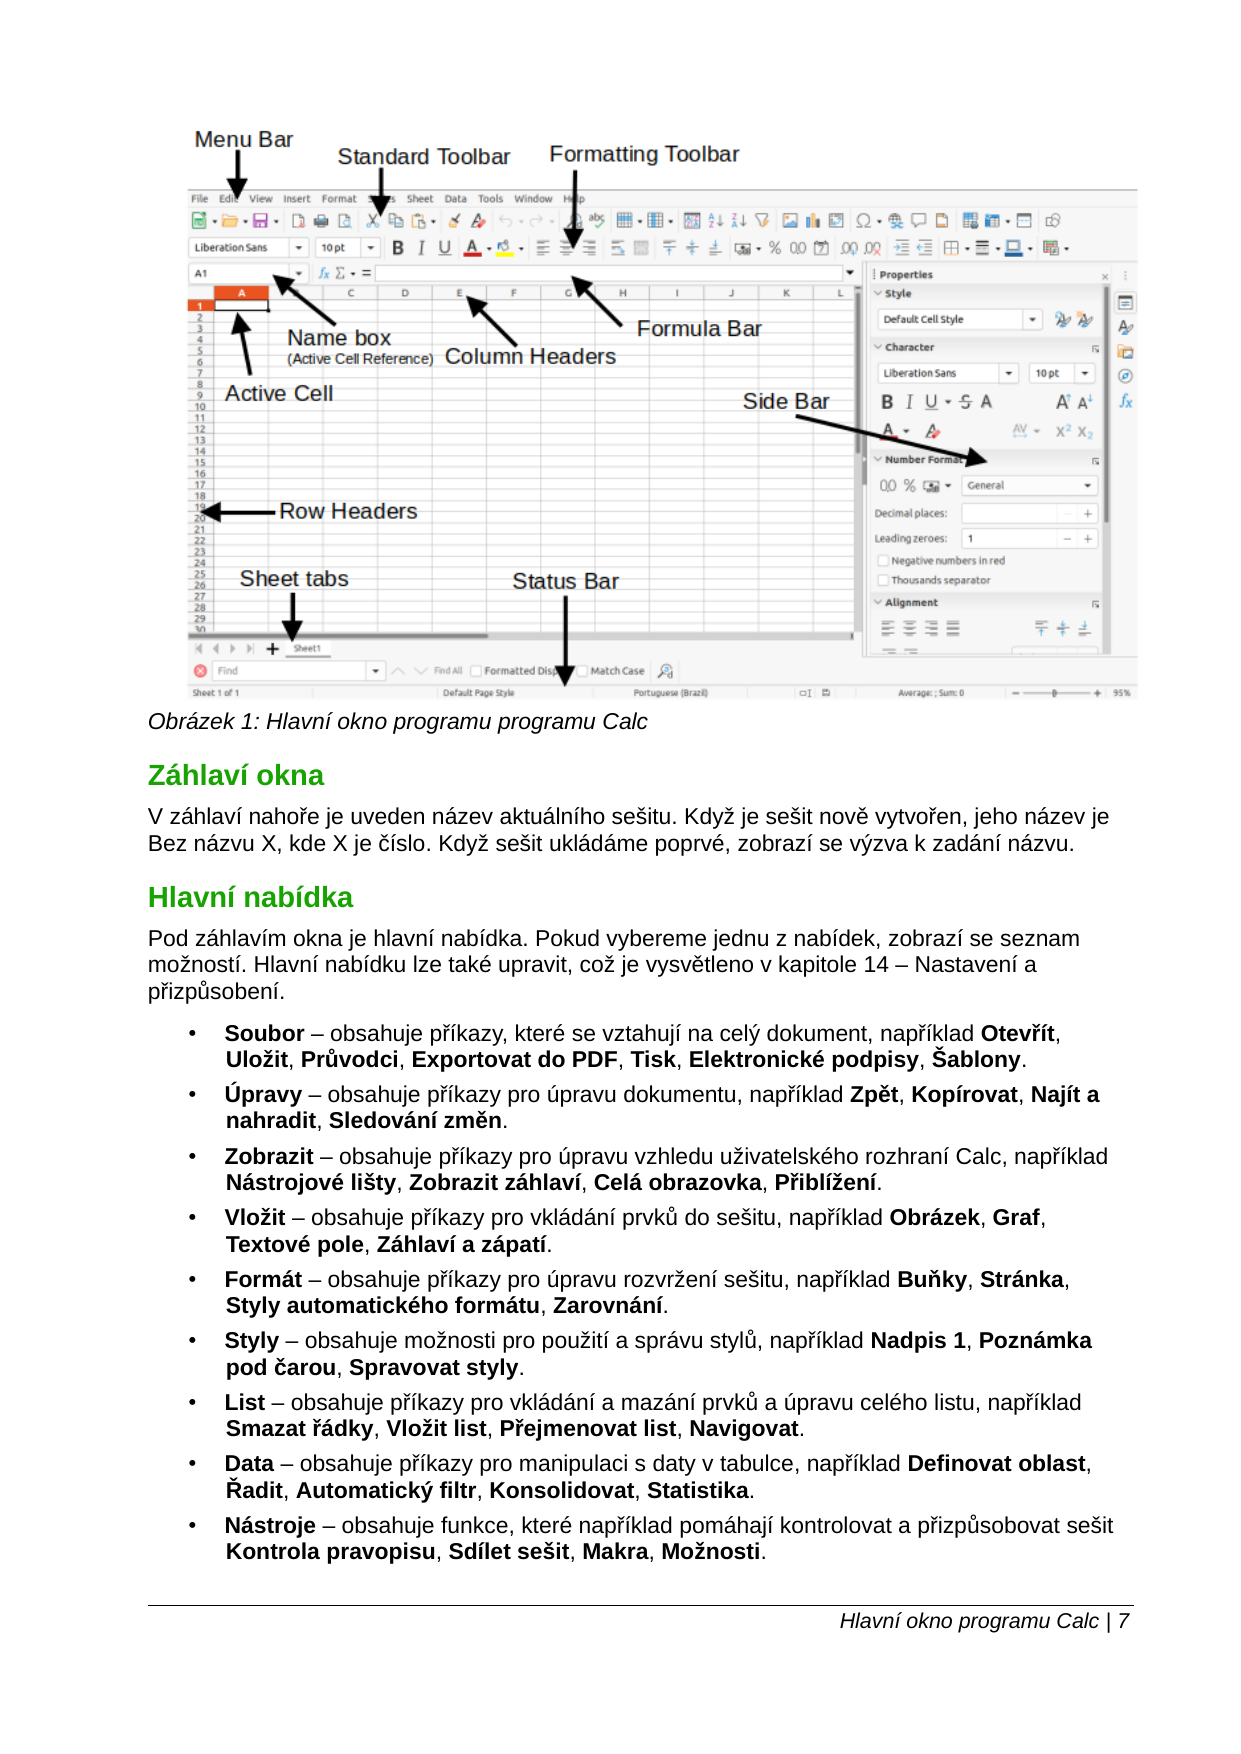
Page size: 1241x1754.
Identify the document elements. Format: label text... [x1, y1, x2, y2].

text Pod záhlavím okna je hlavní nabídka. Pokud vybereme jednu z nabídek, zobrazí se seznam možností. Hlavní nabídku lze také upravit, což je vysvětleno v kapitole 14 – Nastavení a přizpůsobení. [148, 925, 1134, 1004]
list Vložit – obsahuje příkazy pro vkládání prvků do sešitu, například Obrázek, Graf, Textové pole, Záhlaví a zápatí. [185, 1201, 1134, 1257]
subtitle Záhlaví okna [148, 758, 1134, 792]
list Úpravy – obsahuje příkazy pro úpravu dokumentu, například Zpět, Kopírovat, Najít a nahradit, Sledování změn. [185, 1078, 1134, 1134]
list Data – obsahuje příkazy pro manipulaci s daty v tabulce, například Definovat oblast, Řadit, Automatický filtr, Konsolidovat, Statistika. [185, 1447, 1134, 1503]
list List – obsahuje příkazy pro vkládání a mazání prvků a úpravu celého listu, například Smazat řádky, Vložit list, Přejmenovat list, Navigovat. [185, 1386, 1134, 1442]
picture [147, 118, 1152, 708]
list Zobrazit – obsahuje příkazy pro úpravu vzhledu uživatelského rozhraní Calc, například Nástrojové lišty, Zobrazit záhlaví, Celá obrazovka, Přiblížení. [185, 1140, 1134, 1195]
list Formát – obsahuje příkazy pro úpravu rozvržení sešitu, například Buňky, Stránka, Styly automatického formátu, Zarovnání. [185, 1263, 1134, 1318]
subtitle Hlavní nabídka [148, 880, 1134, 913]
list Soubor – obsahuje příkazy, které se vztahují na celý dokument, například Otevřít, Uložit, Průvodci, Exportovat do PDF, Tisk, Elektronické podpisy, Šablony. [185, 1017, 1134, 1072]
text V záhlaví nahoře je uveden název aktuálního sešitu. Když je sešit nově vytvořen, jeho název je Bez názvu X, kde X je číslo. Když sešit ukládáme poprvé, zobrazí se výzva k zadání názvu. [148, 803, 1134, 856]
list Styly – obsahuje možnosti pro použití a správu stylů, například Nadpis 1, Poznámka pod čarou, Spravovat styly. [185, 1324, 1134, 1380]
text Obrázek 1: Hlavní okno programu programu Calc [148, 708, 1152, 734]
list Nástroje – obsahuje funkce, které například pomáhají kontrolovat a přizpůsobovat sešit Kontrola pravopisu, Sdílet sešit, Makra, Možnosti. [185, 1509, 1134, 1565]
